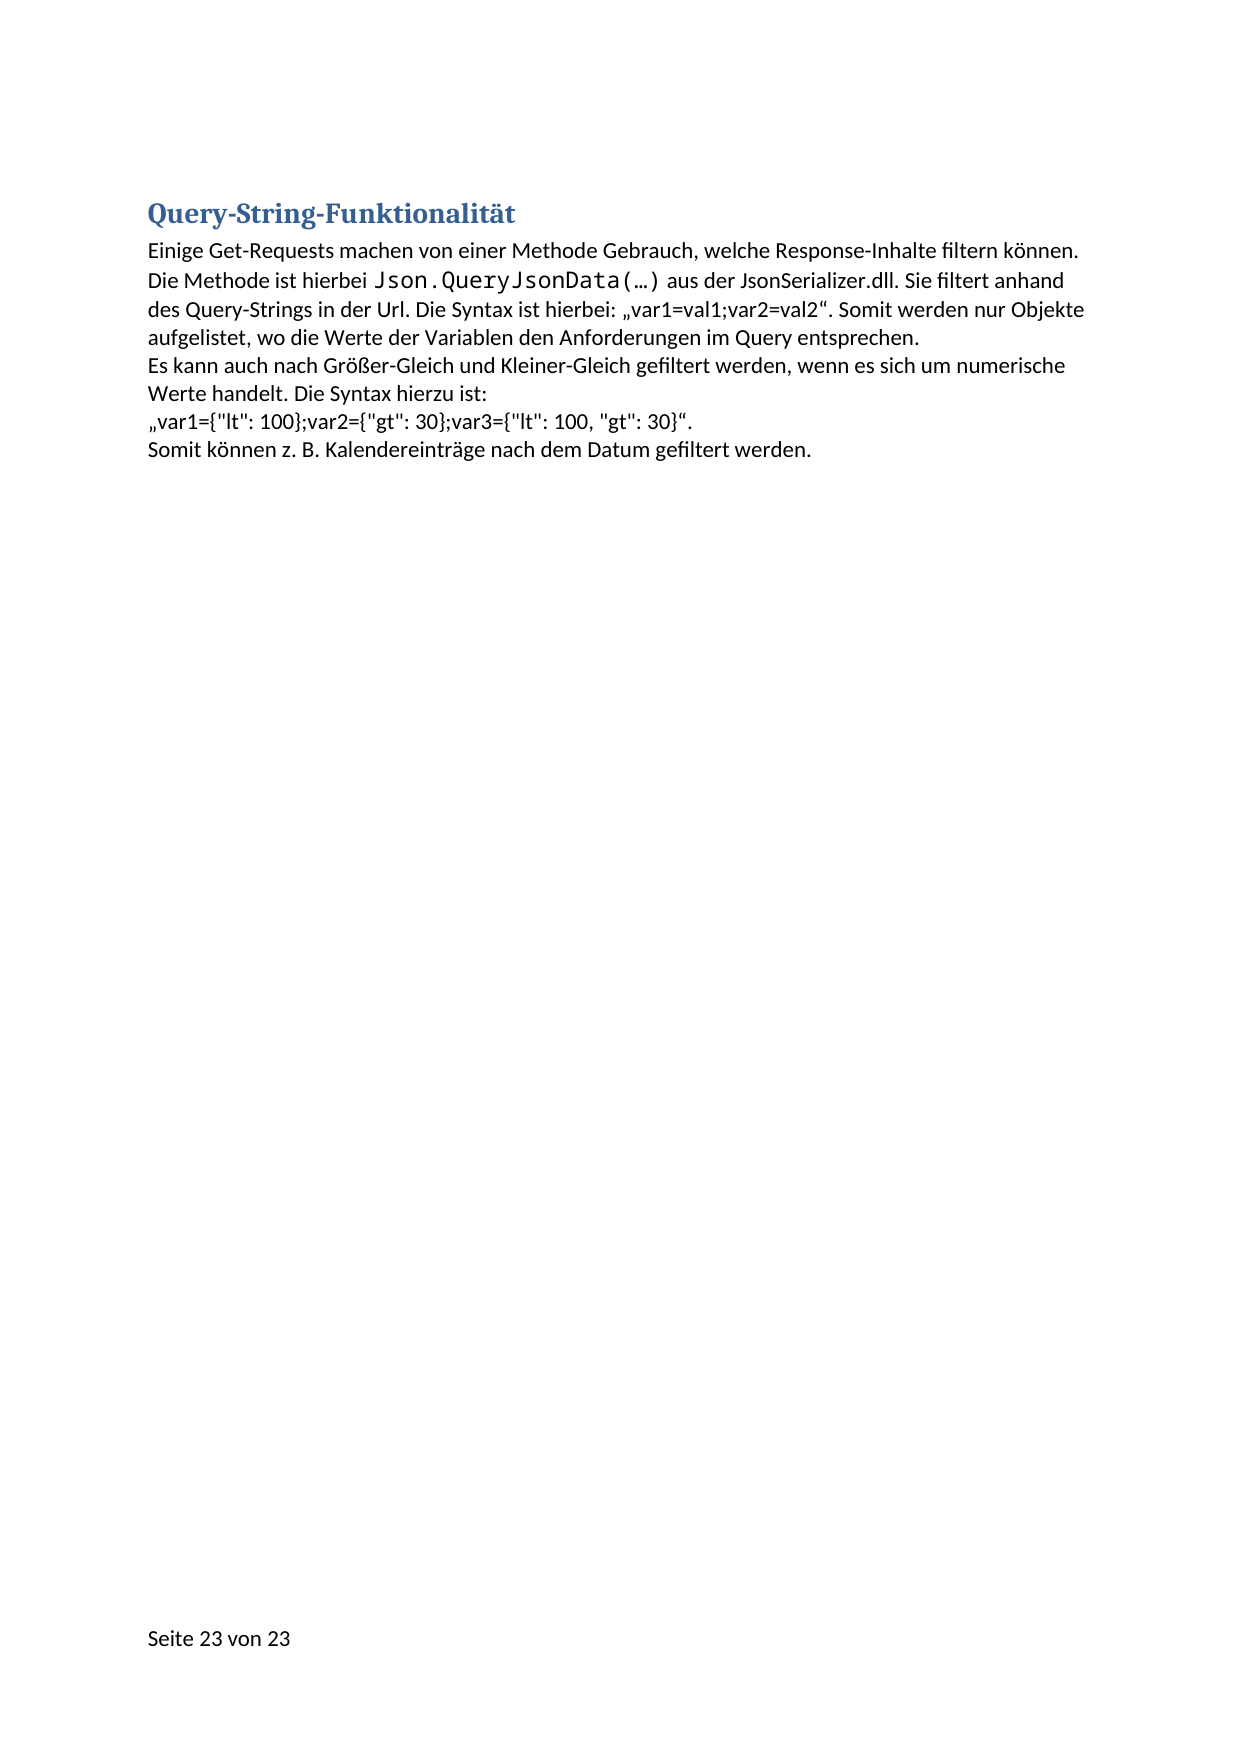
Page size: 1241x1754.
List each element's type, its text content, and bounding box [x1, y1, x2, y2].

subtitle Query-String-Funktionalität [148, 198, 1093, 231]
text Somit können z. B. Kalendereinträge nach dem Datum gefiltert werden. [148, 436, 1093, 463]
text Es kann auch nach Größer-Gleich und Kleiner-Gleich gefiltert werden, wenn es sich um numerische Werte handelt. Die Syntax hierzu ist: „var1={"lt": 100};var2={"gt": 30};var3={"lt": 100, "gt": 30}“. [148, 351, 1093, 436]
text Die Methode ist hierbei Json.QueryJsonData(…) aus der JsonSerializer.dll. Sie filtert anhand des Query-Strings in der Url. Die Syntax ist hierbei: „var1=val1;var2=val2“. Somit werden nur Objekte aufgelistet, wo die Werte der Variablen den Anforderungen im Query entsprechen. [148, 264, 1093, 351]
text Einige Get-Requests machen von einer Methode Gebrauch, welche Response-Inhalte filtern können. [148, 236, 1093, 264]
